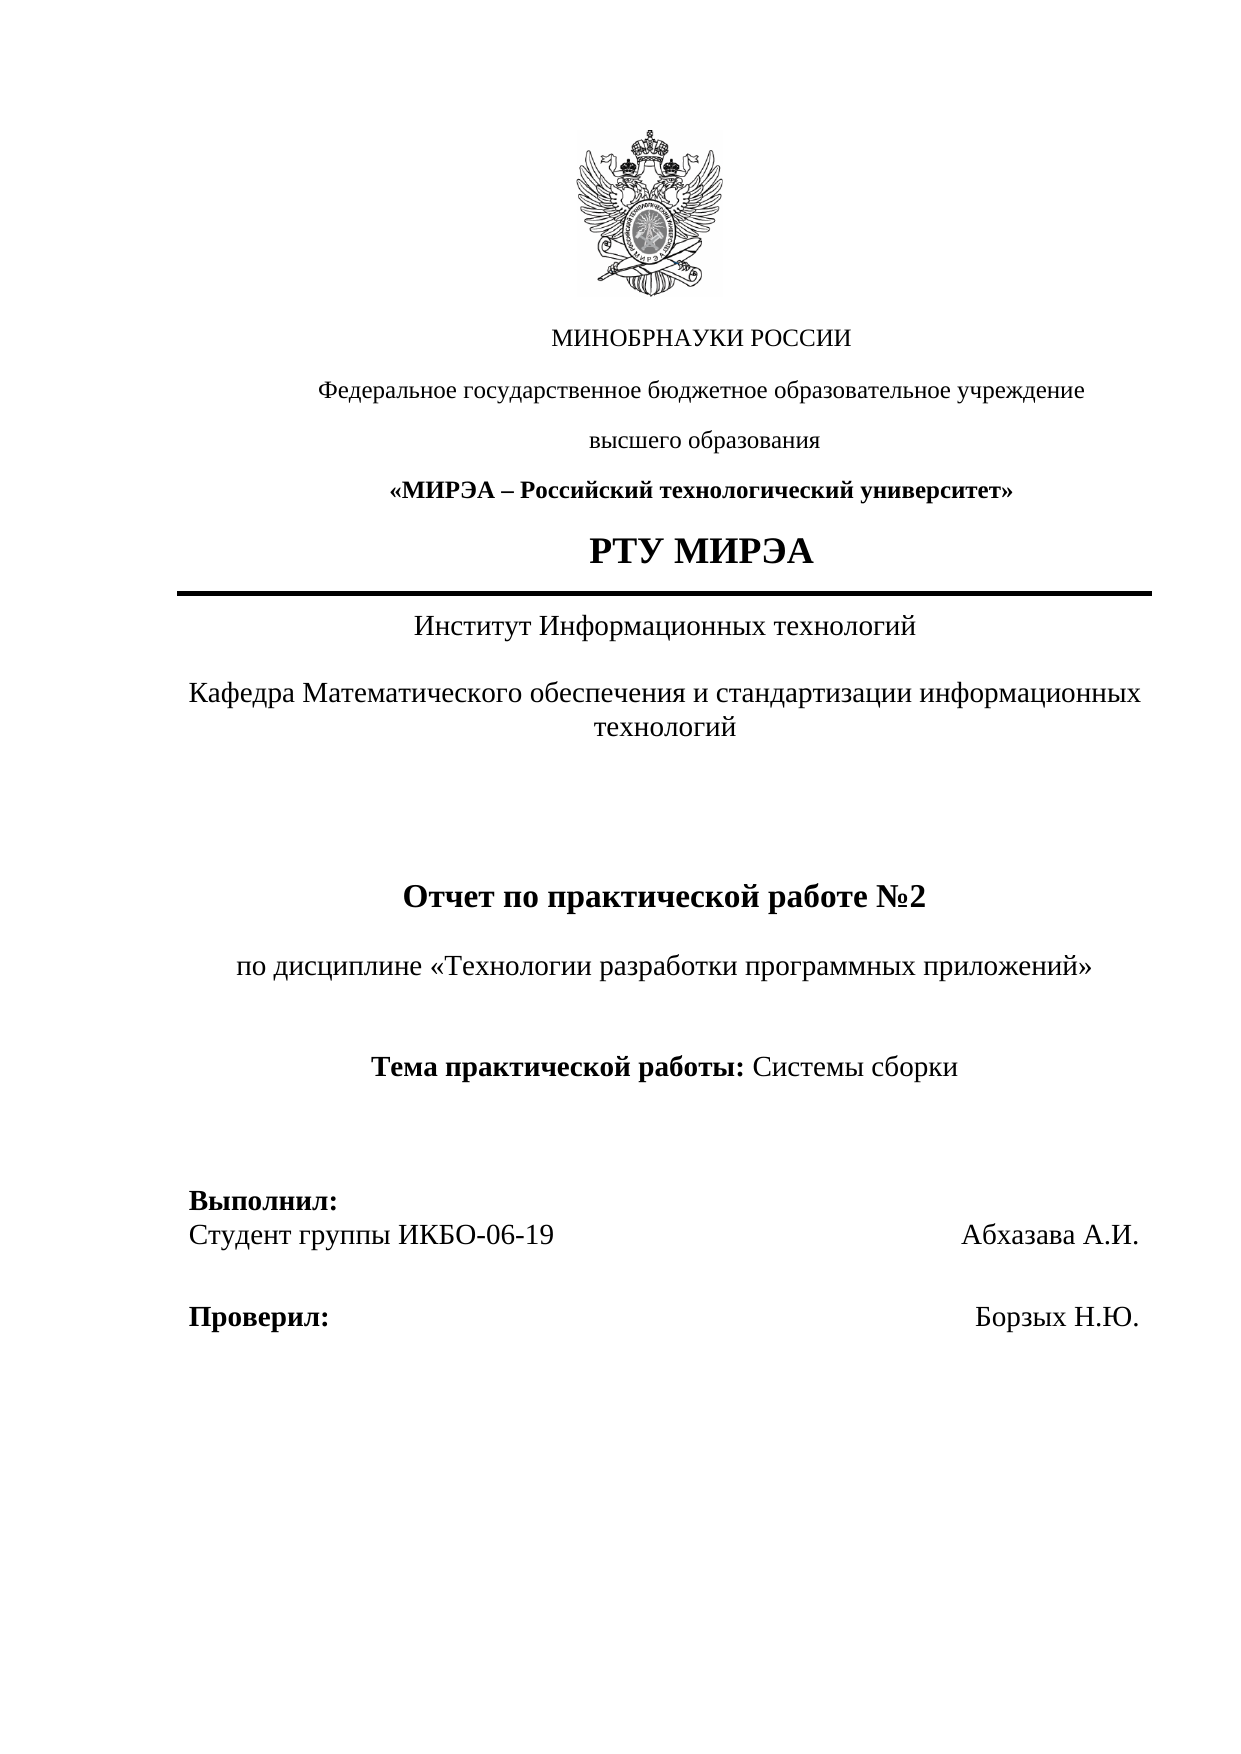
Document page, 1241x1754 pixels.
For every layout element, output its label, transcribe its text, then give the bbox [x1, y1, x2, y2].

table_header Выполнил: Студент группы ИКБО-06-19 [177, 1183, 664, 1299]
table_cell МИНОБРНАУКИ РОССИИ [177, 309, 1152, 366]
table_header [448, 118, 778, 309]
text Отчет по практической работе №2 [177, 877, 1152, 915]
text Тема практической работы: Системы сборки [177, 1049, 1152, 1083]
text по дисциплине «Технологии разработки программных приложений» [177, 948, 1152, 982]
table_header [177, 118, 448, 309]
text Кафедра Математического обеспечения и стандартизации информационных технологий [177, 675, 1152, 742]
table_cell Борзых Н.Ю. [664, 1299, 1151, 1371]
table_cell Федеральное государственное бюджетное образовательное учреждение высшего образования «МИРЭА – Российский технологический университет» РТУ МИРЭА [177, 366, 1152, 591]
table_header Абхазава А.И. [664, 1183, 1151, 1299]
text Институт Информационных технологий [177, 608, 1152, 642]
table_header [778, 118, 1152, 309]
picture [576, 130, 723, 297]
table_cell Проверил: [177, 1299, 664, 1371]
